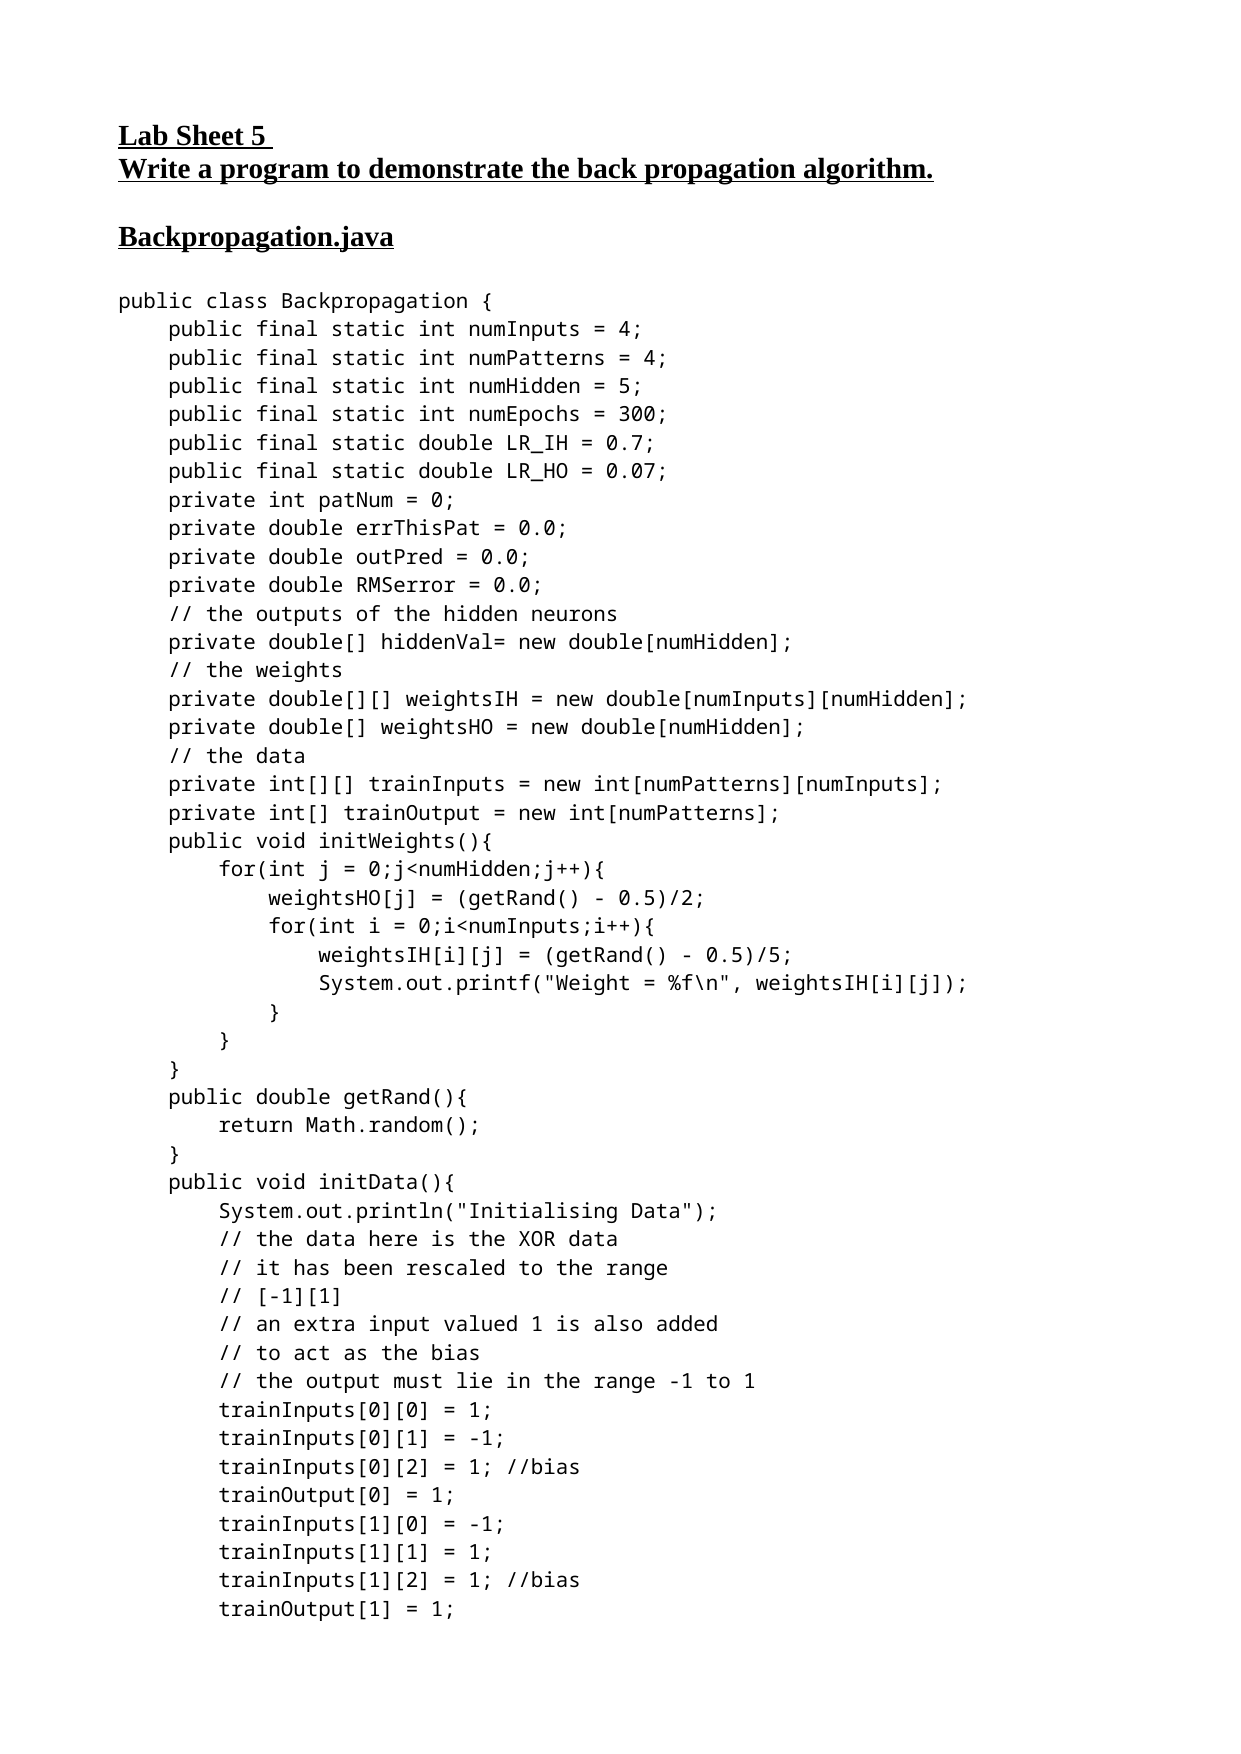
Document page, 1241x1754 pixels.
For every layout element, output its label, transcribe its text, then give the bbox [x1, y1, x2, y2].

text public class Backpropagation { [118, 286, 1122, 314]
text private int[] trainOutput = new int[numPatterns]; [118, 798, 1122, 826]
text trainInputs[1][0] = -1; [118, 1509, 1122, 1537]
text weightsHO[j] = (getRand() - 0.5)/2; [118, 883, 1122, 911]
text public final static double LR_IH = 0.7; [118, 428, 1122, 456]
text public double getRand(){ [118, 1082, 1122, 1111]
text trainInputs[0][0] = 1; [118, 1395, 1122, 1423]
text Write a program to demonstrate the back propagation algorithm. [118, 152, 1122, 185]
text private double[][] weightsIH = new double[numInputs][numHidden]; [118, 684, 1122, 712]
text trainOutput[0] = 1; [118, 1480, 1122, 1509]
text System.out.println("Initialising Data"); [118, 1196, 1122, 1224]
text // it has been rescaled to the range [118, 1253, 1122, 1281]
text // an extra input valued 1 is also added [118, 1309, 1122, 1338]
text private int patNum = 0; [118, 485, 1122, 513]
text private double RMSerror = 0.0; [118, 570, 1122, 599]
text public final static int numHidden = 5; [118, 371, 1122, 399]
text private int[][] trainInputs = new int[numPatterns][numInputs]; [118, 769, 1122, 798]
text private double outPred = 0.0; [118, 542, 1122, 570]
text trainOutput[1] = 1; [118, 1594, 1122, 1622]
text return Math.random(); [118, 1111, 1122, 1139]
text private double errThisPat = 0.0; [118, 513, 1122, 542]
text // the outputs of the hidden neurons [118, 599, 1122, 627]
text } [118, 1054, 1122, 1082]
text trainInputs[0][2] = 1; //bias [118, 1452, 1122, 1480]
text trainInputs[1][2] = 1; //bias [118, 1566, 1122, 1594]
text // the data here is the XOR data [118, 1224, 1122, 1253]
text Backpropagation.java [118, 219, 1122, 252]
text } [118, 1025, 1122, 1054]
text } [118, 1139, 1122, 1167]
text // to act as the bias [118, 1338, 1122, 1366]
text public void initWeights(){ [118, 826, 1122, 854]
text public void initData(){ [118, 1167, 1122, 1196]
text public final static double LR_HO = 0.07; [118, 456, 1122, 485]
text weightsIH[i][j] = (getRand() - 0.5)/5; [118, 940, 1122, 968]
text trainInputs[0][1] = -1; [118, 1423, 1122, 1452]
text public final static int numEpochs = 300; [118, 399, 1122, 428]
text public final static int numPatterns = 4; [118, 343, 1122, 371]
text private double[] hiddenVal= new double[numHidden]; [118, 627, 1122, 656]
text public final static int numInputs = 4; [118, 314, 1122, 343]
text // [-1][1] [118, 1281, 1122, 1309]
text } [118, 997, 1122, 1025]
text private double[] weightsHO = new double[numHidden]; [118, 712, 1122, 741]
text // the weights [118, 656, 1122, 684]
text for(int i = 0;i<numInputs;i++){ [118, 911, 1122, 940]
text System.out.printf("Weight = %f\n", weightsIH[i][j]); [118, 968, 1122, 997]
text Lab Sheet 5 [118, 118, 1122, 152]
text trainInputs[1][1] = 1; [118, 1537, 1122, 1566]
text // the output must lie in the range -1 to 1 [118, 1366, 1122, 1395]
text for(int j = 0;j<numHidden;j++){ [118, 854, 1122, 883]
text // the data [118, 741, 1122, 769]
